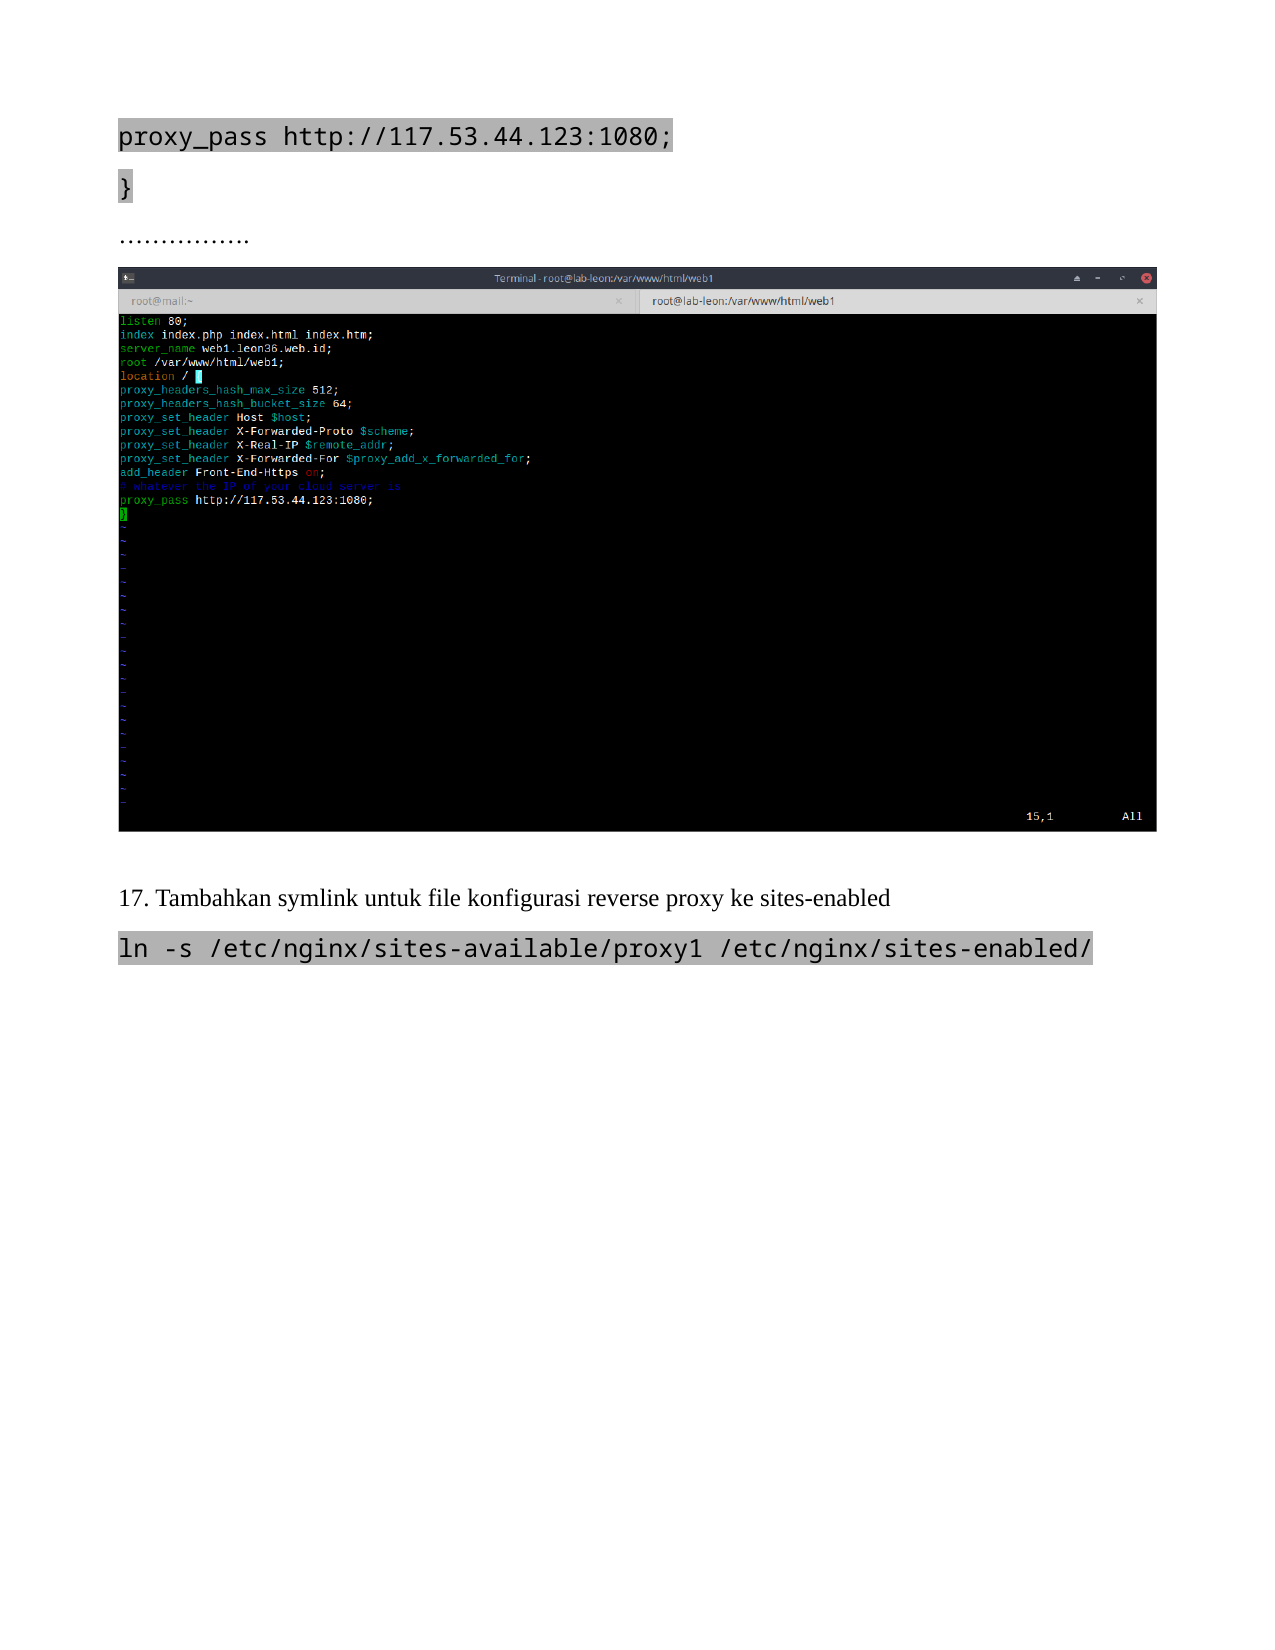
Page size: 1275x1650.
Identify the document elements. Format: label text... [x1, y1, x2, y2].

text } [133, 169, 1157, 203]
picture [118, 267, 1157, 832]
text ln -s /etc/nginx/sites-available/proxy1 /etc/nginx/sites-enabled/ [1093, 931, 1157, 965]
text ……………. [118, 220, 1157, 249]
text 17. Tambahkan symlink untuk file konfigurasi reverse proxy ke sites-enabled [118, 883, 1157, 912]
text proxy_pass http://117.53.44.123:1080; [673, 118, 1157, 152]
